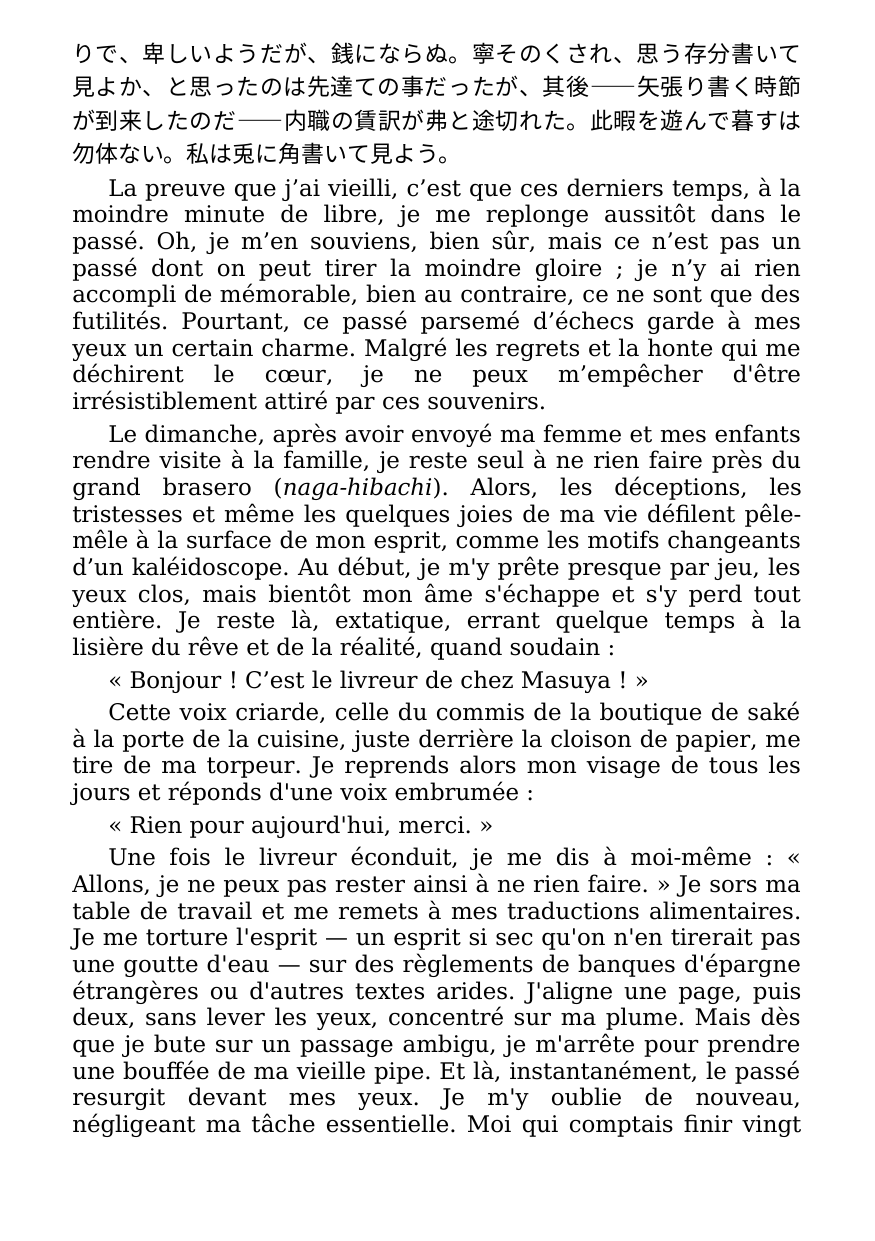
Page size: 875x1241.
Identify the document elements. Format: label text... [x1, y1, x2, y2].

text りで、卑しいようだが、銭にならぬ。寧そのくされ、思う存分書いて見よか、と思ったのは先達ての事だったが、其後――矢張り書く時節が到来したのだ――内職の賃訳が弗と途切れた。此暇を遊んで暮すは勿体ない。私は兎に角書いて見よう。 [72, 36, 802, 169]
text « Rien pour aujourd'hui, merci. » [72, 812, 802, 839]
text « Bonjour ! C’est le livreur de chez Masuya ! » [72, 667, 802, 693]
text La preuve que j’ai vieilli, c’est que ces derniers temps, à la moindre minute de libre, je me replonge aussitôt dans le passé. Oh, je m’en souviens, bien sûr, mais ce n’est pas un passé dont on peut tirer la moindre gloire ; je n’y ai rien accompli de mémorable, bien au contraire, ce ne sont que des futilités. Pourtant, ce passé parsemé d’échecs garde à mes yeux un certain charme. Malgré les regrets et la honte qui me déchirent le cœur, je ne peux m’empêcher d'être irrésistiblement attiré par ces souvenirs. [72, 175, 802, 415]
text Une fois le livreur éconduit, je me dis à moi-même : « Allons, je ne peux pas rester ainsi à ne rien faire. » Je sors ma table de travail et me remets à mes traductions alimentaires. Je me torture l'esprit — un esprit si sec qu'on n'en tirerait pas une goutte d'eau — sur des règlements de banques d'épargne étrangères ou d'autres textes arides. J'aligne une page, puis deux, sans lever les yeux, concentré sur ma plume. Mais dès que je bute sur un passage ambigu, je m'arrête pour prendre une bouffée de ma vieille pipe. Et là, instantanément, le passé resurgit devant mes yeux. Je m'y oublie de nouveau, négligeant ma tâche essentielle. Moi qui comptais finir vingt [72, 844, 802, 1138]
text Cette voix criarde, celle du commis de la boutique de saké à la porte de la cuisine, juste derrière la cloison de papier, me tire de ma torpeur. Je reprends alors mon visage de tous les jours et réponds d'une voix embrumée : [72, 699, 802, 806]
text Le dimanche, après avoir envoyé ma femme et mes enfants rendre visite à la famille, je reste seul à ne rien faire près du grand brasero (naga-hibachi). Alors, les déceptions, les tristesses et même les quelques joies de ma vie défilent pêle-mêle à la surface de mon esprit, comme les motifs changeants d’un kaléidoscope. Au début, je m'y prête presque par jeu, les yeux clos, mais bientôt mon âme s'échappe et s'y perd tout entière. Je reste là, extatique, errant quelque temps à la lisière du rêve et de la réalité, quand soudain : [72, 421, 802, 661]
